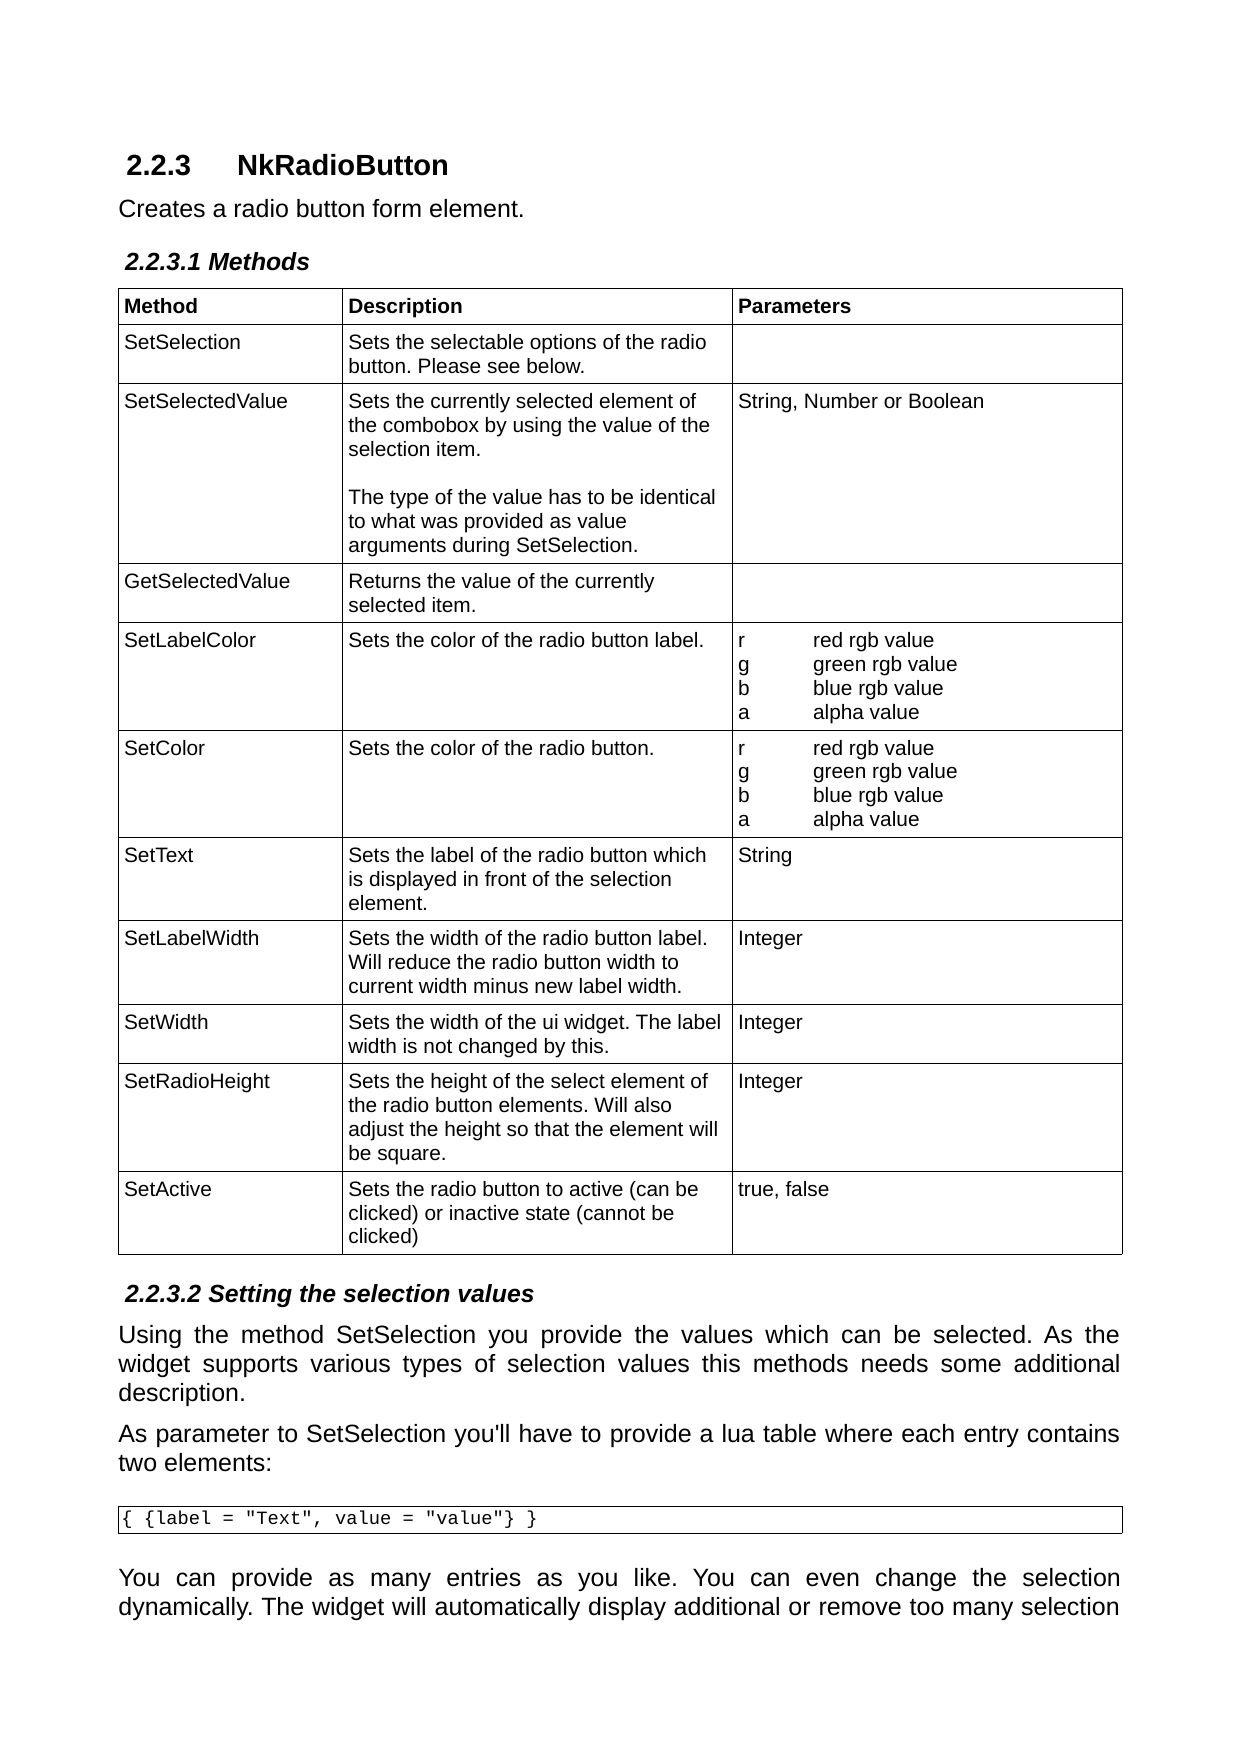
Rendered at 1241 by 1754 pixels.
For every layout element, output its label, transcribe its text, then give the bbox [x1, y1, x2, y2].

table_cell [733, 564, 1122, 622]
table_cell Integer [733, 1005, 1122, 1063]
table_cell true, false [733, 1172, 1122, 1254]
text Creates a radio button form element. [118, 193, 1122, 222]
table_cell SetLabelColor [119, 623, 342, 729]
table_cell [733, 325, 1122, 383]
subtitle Setting the selection values [118, 1279, 1122, 1308]
table_cell String, Number or Boolean [733, 384, 1122, 563]
table_cell r red rgb value g green rgb value b blue rgb value a alpha value [733, 731, 1122, 837]
text Using the method SetSelection you provide the values which can be selected. As the widget supports various types of selection values this methods needs some additional description. [118, 1320, 1122, 1406]
table_cell GetSelectedValue [119, 564, 342, 622]
table_cell String [733, 838, 1122, 920]
table_cell Sets the selectable options of the radio button. Please see below. [343, 325, 732, 383]
table_cell SetColor [119, 731, 342, 837]
table_cell Sets the color of the radio button. [343, 731, 732, 837]
table_cell SetText [119, 838, 342, 920]
table_cell Sets the currently selected element of the combobox by using the value of the selection item. The type of the value has to be identical to what was provided as value arguments during SetSelection. [343, 384, 732, 563]
table_cell Sets the radio button to active (can be clicked) or inactive state (cannot be clicked) [343, 1172, 732, 1254]
table_header Description [343, 289, 732, 324]
table_cell Sets the height of the select element of the radio button elements. Will also adjust the height so that the element will be square. [343, 1064, 732, 1171]
table_cell Sets the color of the radio button label. [343, 623, 732, 729]
table_cell Integer [733, 1064, 1122, 1171]
table_cell SetWidth [119, 1005, 342, 1063]
table_cell SetActive [119, 1172, 342, 1254]
table_cell Sets the width of the ui widget. The label width is not changed by this. [343, 1005, 732, 1063]
table_cell SetSelection [119, 325, 342, 383]
text { {label = "Text", value = "value"} } [119, 1507, 1122, 1533]
table_cell SetSelectedValue [119, 384, 342, 563]
table_cell Sets the label of the radio button which is displayed in front of the selection element. [343, 838, 732, 920]
table_cell Integer [733, 921, 1122, 1004]
subtitle NkRadioButton [118, 148, 1122, 181]
table_cell Sets the width of the radio button label. Will reduce the radio button width to current width minus new label width. [343, 921, 732, 1004]
table_cell SetLabelWidth [119, 921, 342, 1004]
table_cell Returns the value of the currently selected item. [343, 564, 732, 622]
table_cell r red rgb value g green rgb value b blue rgb value a alpha value [733, 623, 1122, 729]
table_cell SetRadioHeight [119, 1064, 342, 1171]
table_header Parameters [733, 289, 1122, 324]
table_header Method [119, 289, 342, 324]
text You can provide as many entries as you like. You can even change the selection dynamically. The widget will automatically display additional or remove too many selection [118, 1563, 1122, 1620]
subtitle Methods [118, 247, 1122, 276]
text As parameter to SetSelection you'll have to provide a lua table where each entry contains two elements: [118, 1419, 1122, 1476]
